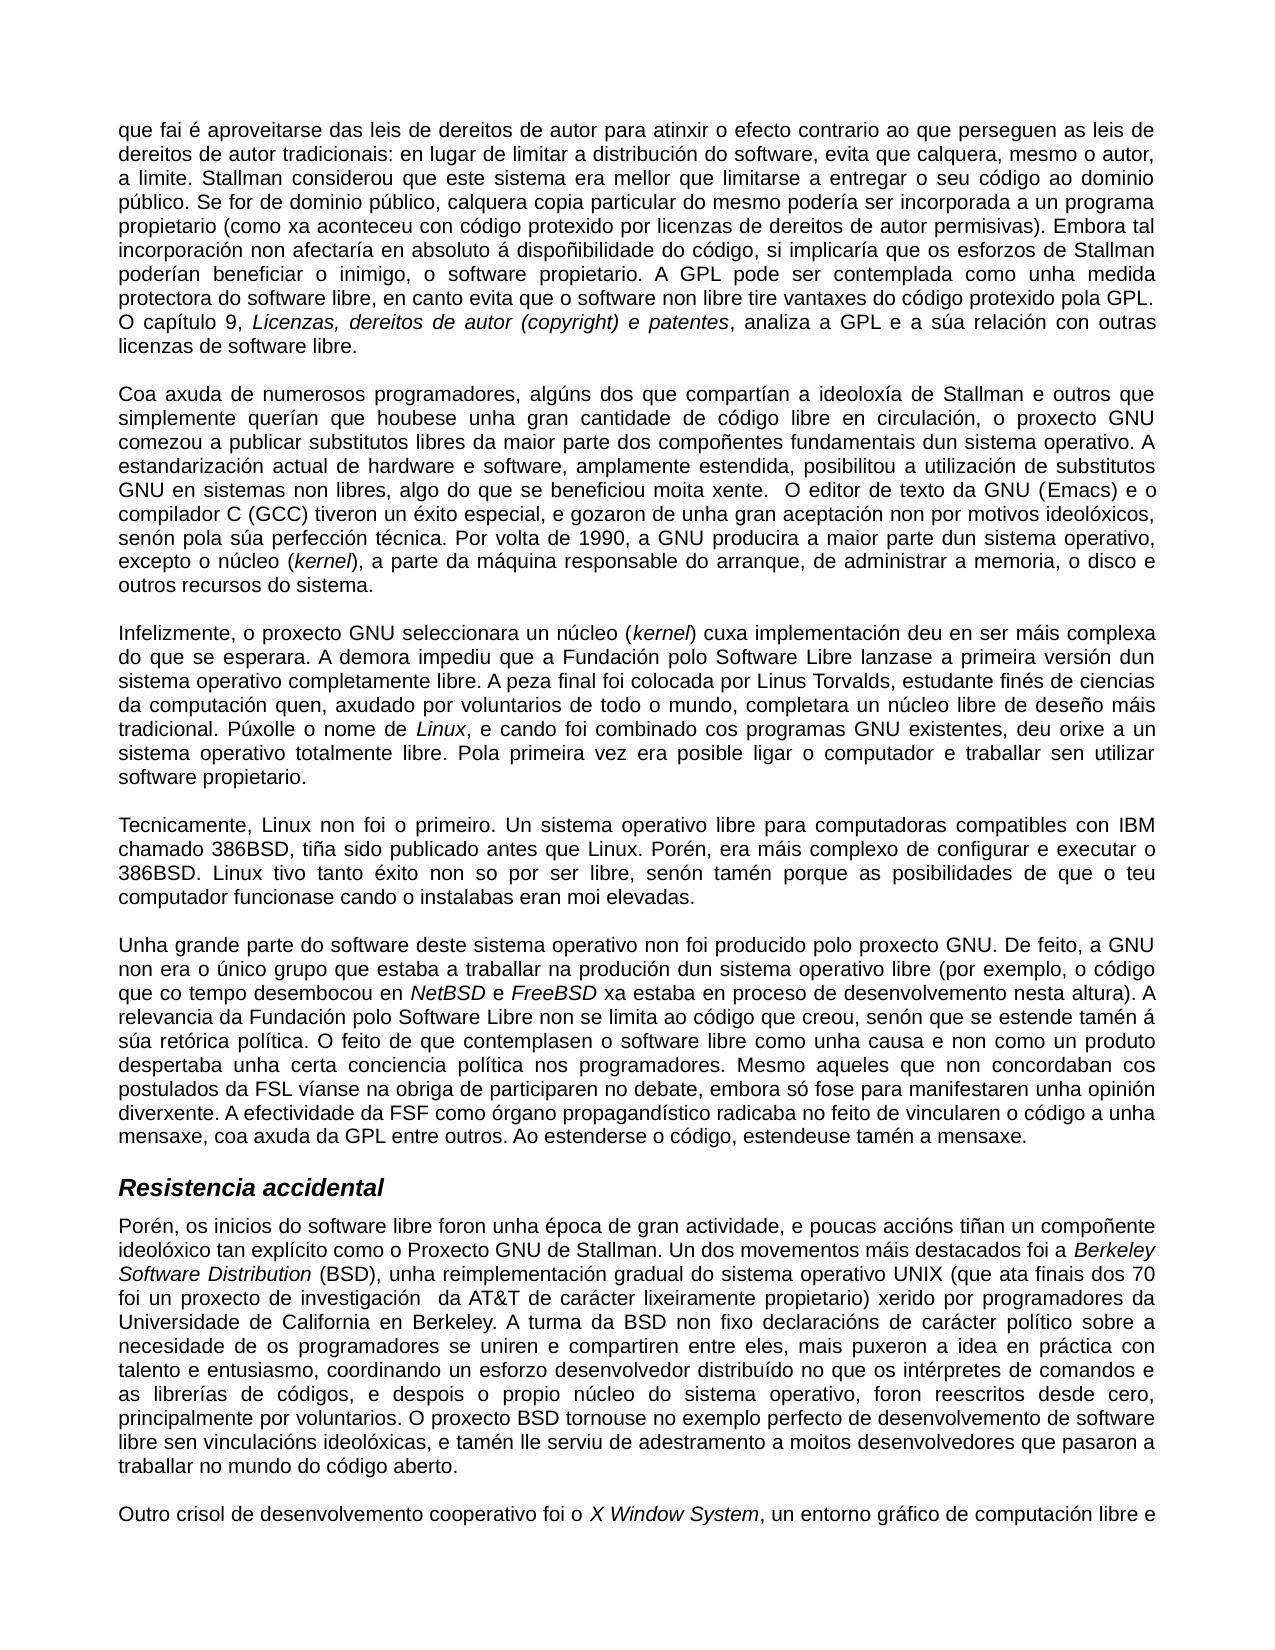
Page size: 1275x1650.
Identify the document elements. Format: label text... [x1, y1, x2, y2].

text que fai é aproveitarse das leis de dereitos de autor para atinxir o efecto contrario ao que perseguen as leis de dereitos de autor tradicionais: en lugar de limitar a distribución do software, evita que calquera, mesmo o autor, a limite. Stallman considerou que este sistema era mellor que limitarse a entregar o seu código ao dominio público. Se for de dominio público, calquera copia particular do mesmo podería ser incorporada a un programa propietario (como xa aconteceu con código protexido por licenzas de dereitos de autor permisivas). Embora tal incorporación non afectaría en absoluto á dispoñibilidade do código, si implicaría que os esforzos de Stallman poderían beneficiar o inimigo, o software propietario. A GPL pode ser contemplada como unha medida protectora do software libre, en canto evita que o software non libre tire vantaxes do código protexido pola GPL. O capítulo 9, Licenzas, dereitos de autor (copyright) e patentes, analiza a GPL e a súa relación con outras licenzas de software libre. [118, 118, 1157, 358]
text Porén, os inicios do software libre foron unha época de gran actividade, e poucas accións tiñan un compoñente ideolóxico tan explícito como o Proxecto GNU de Stallman. Un dos movementos máis destacados foi a Berkeley Software Distribution (BSD), unha reimplementación gradual do sistema operativo UNIX (que ata finais dos 70 foi un proxecto de investigación da AT&T de carácter lixeiramente propietario) xerido por programadores da Universidade de California en Berkeley. A turma da BSD non fixo declaracións de carácter político sobre a necesidade de os programadores se uniren e compartiren entre eles, mais puxeron a idea en práctica con talento e entusiasmo, coordinando un esforzo desenvolvedor distribuído no que os intérpretes de comandos e as librerías de códigos, e despois o propio núcleo do sistema operativo, foron reescritos desde cero, principalmente por voluntarios. O proxecto BSD tornouse no exemplo perfecto de desenvolvemento de software libre sen vinculacións ideolóxicas, e tamén lle serviu de adestramento a moitos desenvolvedores que pasaron a traballar no mundo do código aberto. [118, 1214, 1157, 1478]
text Outro crisol de desenvolvemento cooperativo foi o X Window System, un entorno gráfico de computación libre e [118, 1502, 1157, 1526]
text Coa axuda de numerosos programadores, algúns dos que compartían a ideoloxía de Stallman e outros que simplemente querían que houbese unha gran cantidade de código libre en circulación, o proxecto GNU comezou a publicar substitutos libres da maior parte dos compoñentes fundamentais dun sistema operativo. A estandarización actual de hardware e software, amplamente estendida, posibilitou a utilización de substitutos GNU en sistemas non libres, algo do que se beneficiou moita xente. O editor de texto da GNU (Emacs) e o compilador C (GCC) tiveron un éxito especial, e gozaron de unha gran aceptación non por motivos ideolóxicos, senón pola súa perfección técnica. Por volta de 1990, a GNU producira a maior parte dun sistema operativo, excepto o núcleo (kernel), a parte da máquina responsable do arranque, de administrar a memoria, o disco e outros recursos do sistema. [118, 382, 1157, 597]
text Infelizmente, o proxecto GNU seleccionara un núcleo (kernel) cuxa implementación deu en ser máis complexa do que se esperara. A demora impediu que a Fundación polo Software Libre lanzase a primeira versión dun sistema operativo completamente libre. A peza final foi colocada por Linus Torvalds, estudante finés de ciencias da computación quen, axudado por voluntarios de todo o mundo, completara un núcleo libre de deseño máis tradicional. Púxolle o nome de Linux, e cando foi combinado cos programas GNU existentes, deu orixe a un sistema operativo totalmente libre. Pola primeira vez era posible ligar o computador e traballar sen utilizar software propietario. [118, 621, 1157, 789]
text Unha grande parte do software deste sistema operativo non foi producido polo proxecto GNU. De feito, a GNU non era o único grupo que estaba a traballar na produción dun sistema operativo libre (por exemplo, o código que co tempo desembocou en NetBSD e FreeBSD xa estaba en proceso de desenvolvemento nesta altura). A relevancia da Fundación polo Software Libre non se limita ao código que creou, senón que se estende tamén á súa retórica política. O feito de que contemplasen o software libre como unha causa e non como un produto despertaba unha certa conciencia política nos programadores. Mesmo aqueles que non concordaban cos postulados da FSL víanse na obriga de participaren no debate, embora só fose para manifestaren unha opinión diverxente. A efectividade da FSF como órgano propagandístico radicaba no feito de vincularen o código a unha mensaxe, coa axuda da GPL entre outros. Ao estenderse o código, estendeuse tamén a mensaxe. [118, 933, 1157, 1148]
subtitle Resistencia accidental [118, 1173, 1157, 1202]
text Tecnicamente, Linux non foi o primeiro. Un sistema operativo libre para computadoras compatibles con IBM chamado 386BSD, tiña sido publicado antes que Linux. Porén, era máis complexo de configurar e executar o 386BSD. Linux tivo tanto éxito non so por ser libre, senón tamén porque as posibilidades de que o teu computador funcionase cando o instalabas eran moi elevadas. [118, 813, 1157, 909]
